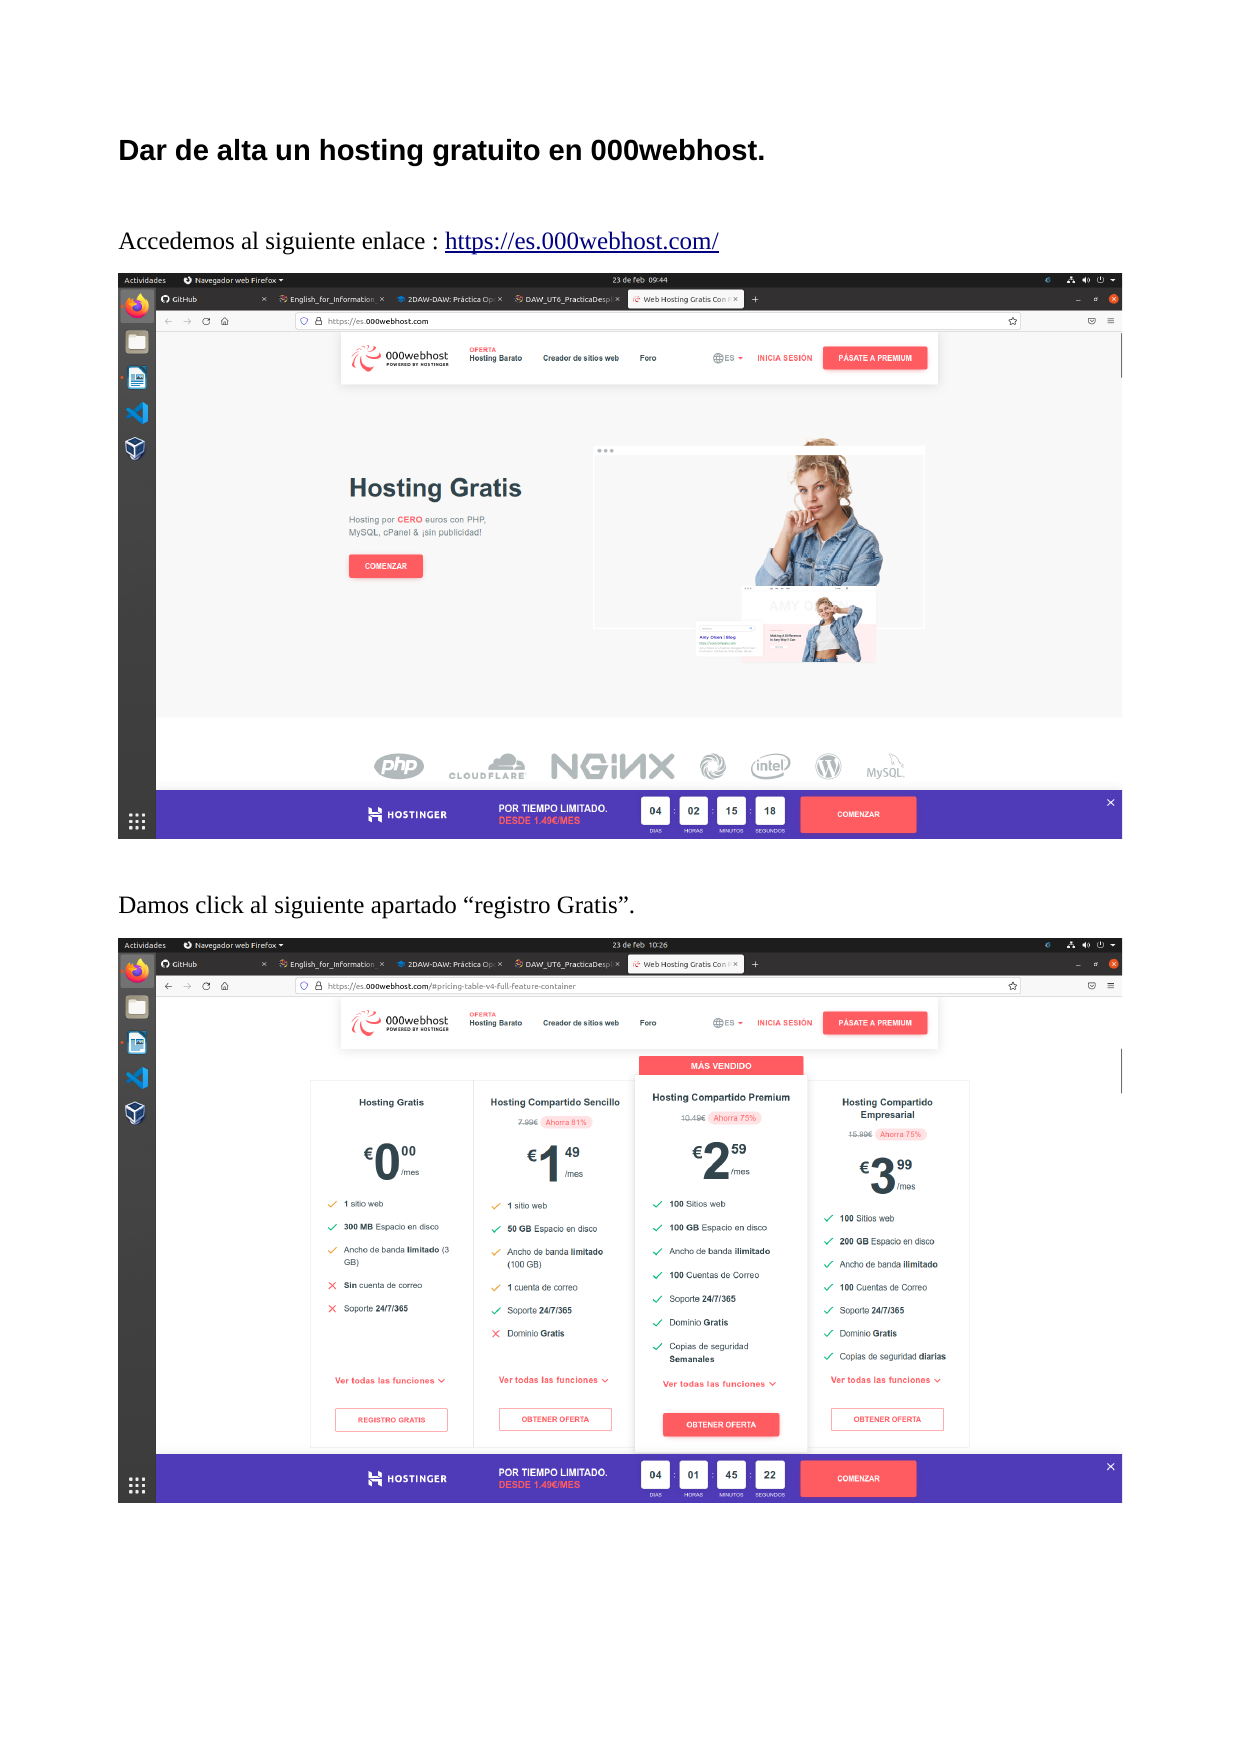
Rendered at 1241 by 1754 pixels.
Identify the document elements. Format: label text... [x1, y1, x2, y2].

picture [118, 273, 1123, 839]
picture [118, 938, 1123, 1503]
subtitle Dar de alta un hosting gratuito en 000webhost. [118, 133, 1122, 166]
text Damos click al siguiente apartado “registro Gratis”. [118, 891, 1122, 919]
text Accedemos al siguiente enlace : https://es.000webhost.com/ [118, 226, 1122, 255]
